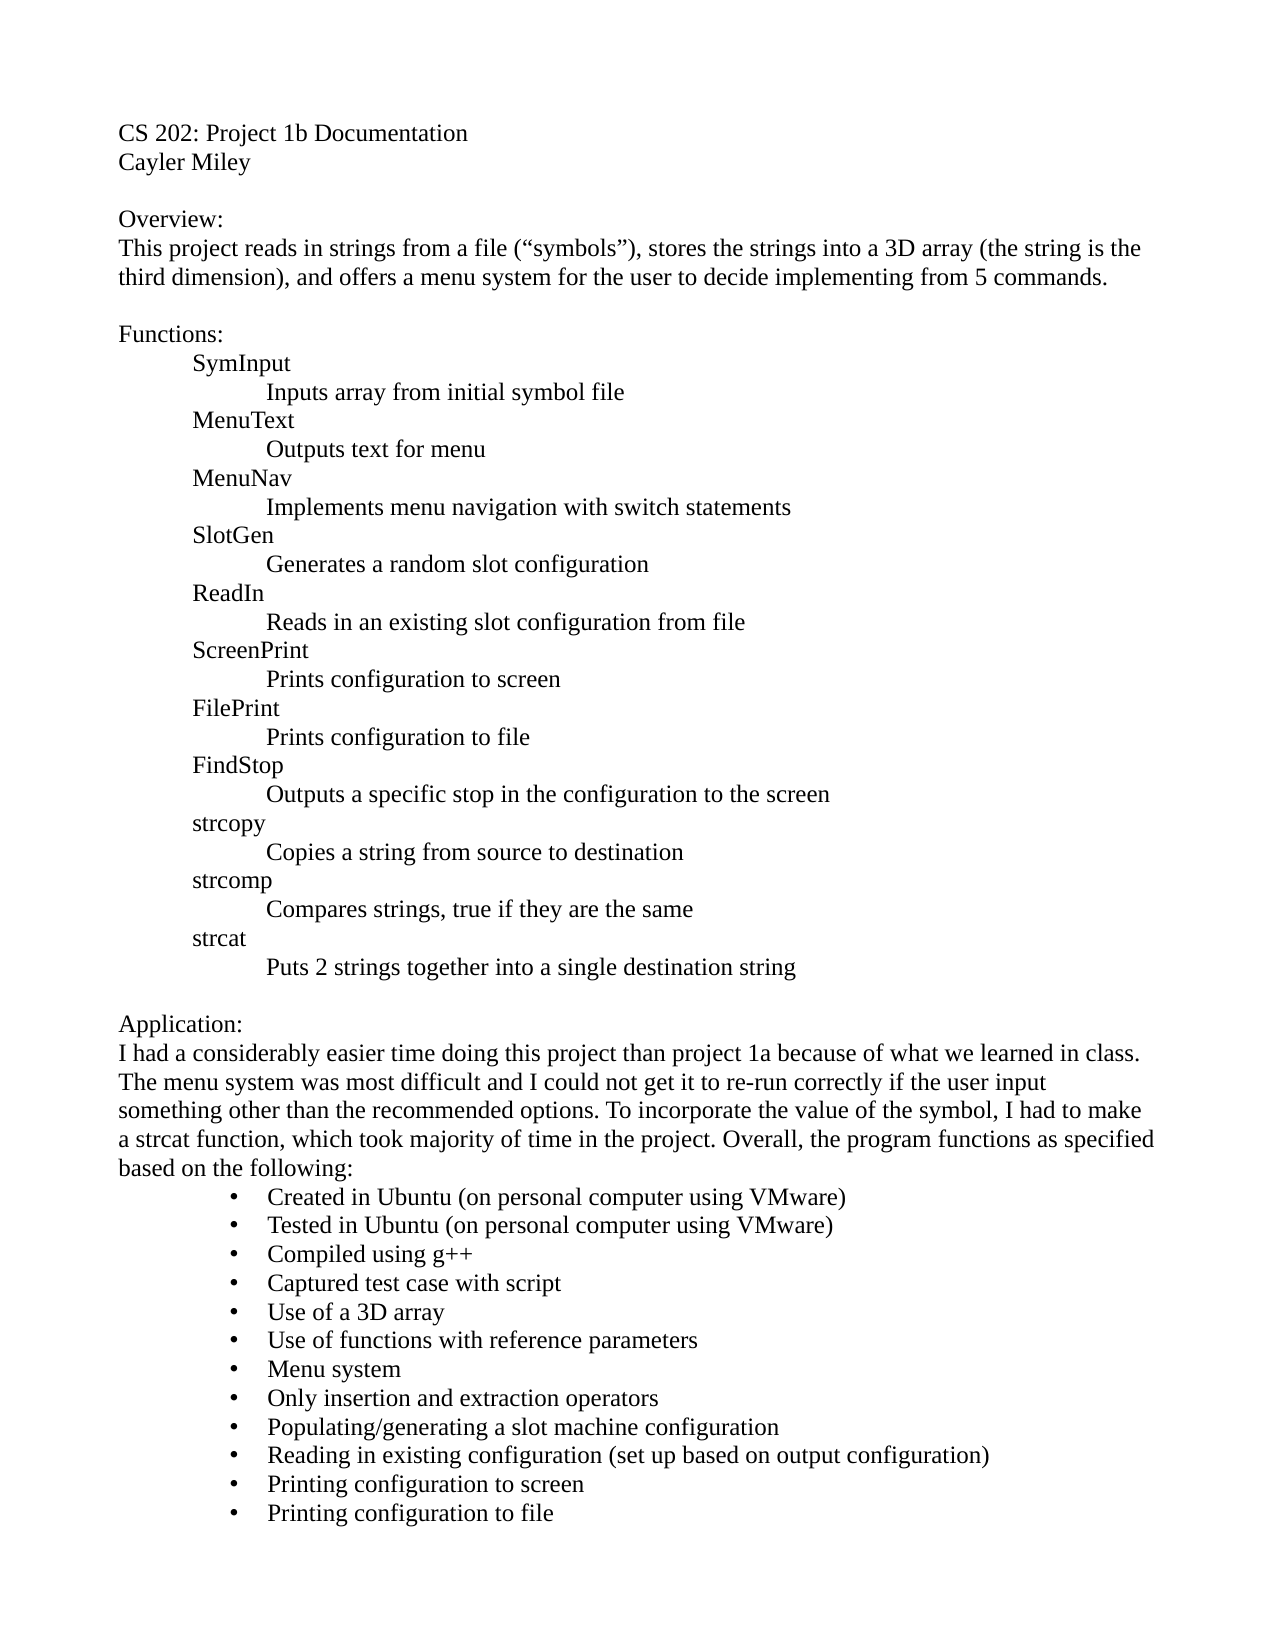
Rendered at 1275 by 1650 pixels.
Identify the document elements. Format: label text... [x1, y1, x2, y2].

list Created in Ubuntu (on personal computer using VMware) [229, 1182, 1157, 1211]
list Menu system [229, 1354, 1157, 1383]
text Outputs text for menu [118, 434, 1157, 463]
text SymInput [118, 348, 1157, 377]
list Printing configuration to file [229, 1498, 1157, 1527]
text Copies a string from source to destination [118, 837, 1157, 866]
text strcomp [118, 866, 1157, 894]
text strcopy [118, 808, 1157, 837]
text Reads in an existing slot configuration from file [118, 607, 1157, 636]
text Prints configuration to file [118, 722, 1157, 751]
list Captured test case with script [229, 1268, 1157, 1297]
text Cayler Miley [118, 147, 1157, 176]
text Puts 2 strings together into a single destination string [118, 952, 1157, 981]
text ReadIn [118, 578, 1157, 607]
list Use of functions with reference parameters [229, 1326, 1157, 1354]
text Compares strings, true if they are the same [118, 894, 1157, 923]
text strcat [118, 923, 1157, 952]
text Application: [118, 1009, 1157, 1038]
text I had a considerably easier time doing this project than project 1a because of what we learned in class. The menu system was most difficult and I could not get it to re-run correctly if the user input something other than the recommended options. To incorporate the value of the symbol, I had to make a strcat function, which took majority of time in the project. Overall, the program functions as specified based on the following: [118, 1038, 1157, 1182]
list Only insertion and extraction operators [229, 1383, 1157, 1412]
text Outputs a specific stop in the configuration to the screen [118, 779, 1157, 808]
text This project reads in strings from a file (“symbols”), stores the strings into a 3D array (the string is the third dimension), and offers a menu system for the user to decide implementing from 5 commands. [118, 233, 1157, 291]
text Prints configuration to screen [118, 664, 1157, 693]
text MenuNav [118, 463, 1157, 492]
list Reading in existing configuration (set up based on output configuration) [229, 1441, 1157, 1469]
text Overview: [118, 204, 1157, 233]
list Tested in Ubuntu (on personal computer using VMware) [229, 1211, 1157, 1239]
text Implements menu navigation with switch statements [118, 492, 1157, 521]
list Compiled using g++ [229, 1239, 1157, 1268]
text FindStop [118, 751, 1157, 779]
text SlotGen [118, 521, 1157, 549]
text Inputs array from initial symbol file [118, 377, 1157, 406]
text Functions: [118, 319, 1157, 348]
list Populating/generating a slot machine configuration [229, 1412, 1157, 1441]
list Printing configuration to screen [229, 1469, 1157, 1498]
text FilePrint [118, 693, 1157, 722]
text ScreenPrint [118, 636, 1157, 664]
text Generates a random slot configuration [118, 549, 1157, 578]
list Use of a 3D array [229, 1297, 1157, 1326]
text MenuText [118, 406, 1157, 434]
text CS 202: Project 1b Documentation [118, 118, 1157, 147]
